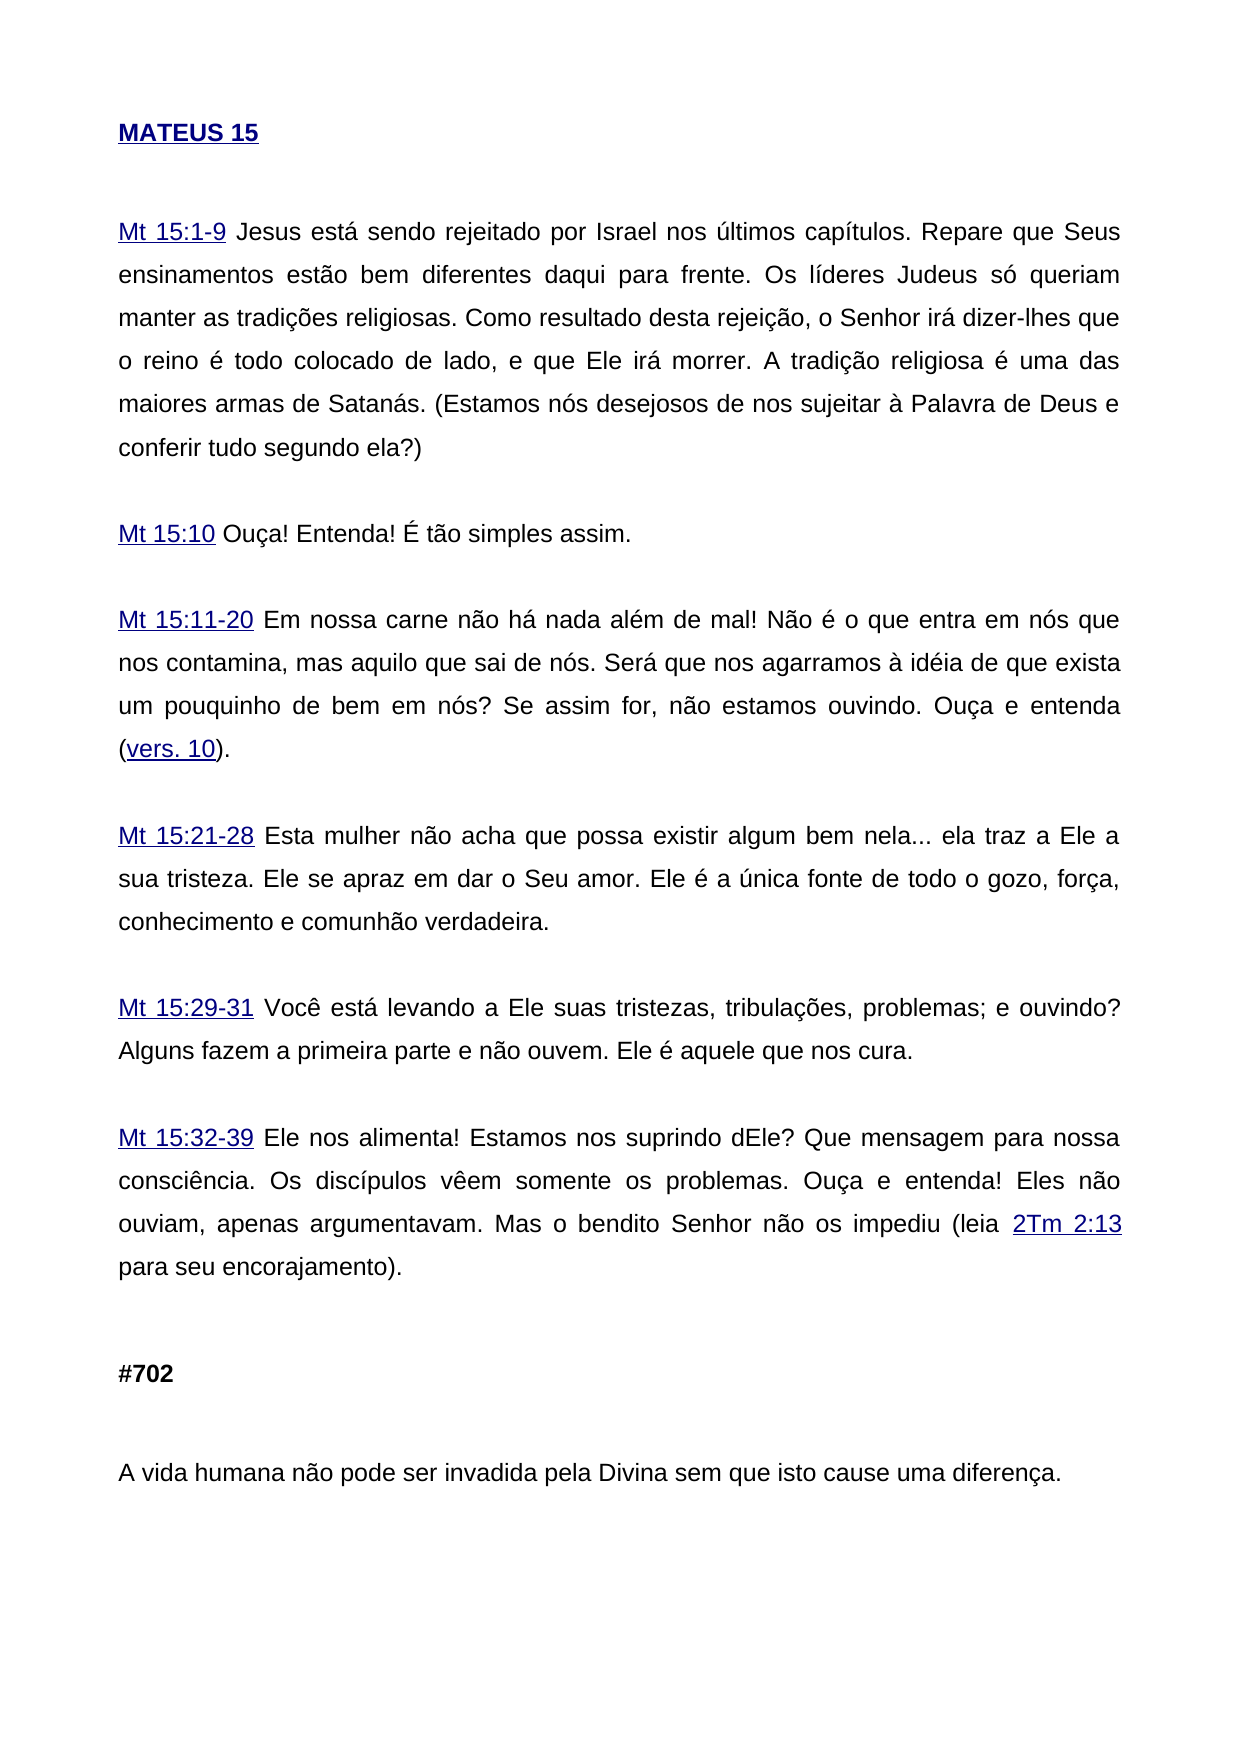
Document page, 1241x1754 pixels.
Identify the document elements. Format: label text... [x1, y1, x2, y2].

text Mt 15:21-28 Esta mulher não acha que possa existir algum bem nela... ela traz a Ele a sua tristeza. Ele se apraz em dar o Seu amor. Ele é a única fonte de todo o gozo, força, conhecimento e comunhão verdadeira. [118, 821, 1122, 936]
text Mt 15:1-9 Jesus está sendo rejeitado por Israel nos últimos capítulos. Repare que Seus ensinamentos estão bem diferentes daqui para frente. Os líderes Judeus só queriam manter as tradições religiosas. Como resultado desta rejeição, o Senhor irá dizer-lhes que o reino é todo colocado de lado, e que Ele irá morrer. A tradição religiosa é uma das maiores armas de Satanás. (Estamos nós desejosos de nos sujeitar à Palavra de Deus e conferir tudo segundo ela?) [118, 217, 1122, 461]
text A vida humana não pode ser invadida pela Divina sem que isto cause uma diferença. [118, 1458, 1122, 1486]
text Mt 15:29-31 Você está levando a Ele suas tristezas, tribulações, problemas; e ouvindo? Alguns fazem a primeira parte e não ouvem. Ele é aquele que nos cura. [118, 993, 1122, 1065]
subtitle #702 [118, 1359, 1122, 1388]
text Mt 15:11-20 Em nossa carne não há nada além de mal! Não é o que entra em nós que nos contamina, mas aquilo que sai de nós. Será que nos agarramos à idéia de que exista um pouquinho de bem em nós? Se assim for, não estamos ouvindo. Ouça e entenda (vers. 10). [118, 605, 1122, 763]
subtitle MATEUS 15 [118, 118, 1122, 147]
text Mt 15:32-39 Ele nos alimenta! Estamos nos suprindo dEle? Que mensagem para nossa consciência. Os discípulos vêem somente os problemas. Ouça e entenda! Eles não ouviam, apenas argumentavam. Mas o bendito Senhor não os impediu (leia 2Tm 2:13 para seu encorajamento). [118, 1122, 1122, 1281]
text Mt 15:10 Ouça! Entenda! É tão simples assim. [118, 519, 1122, 547]
